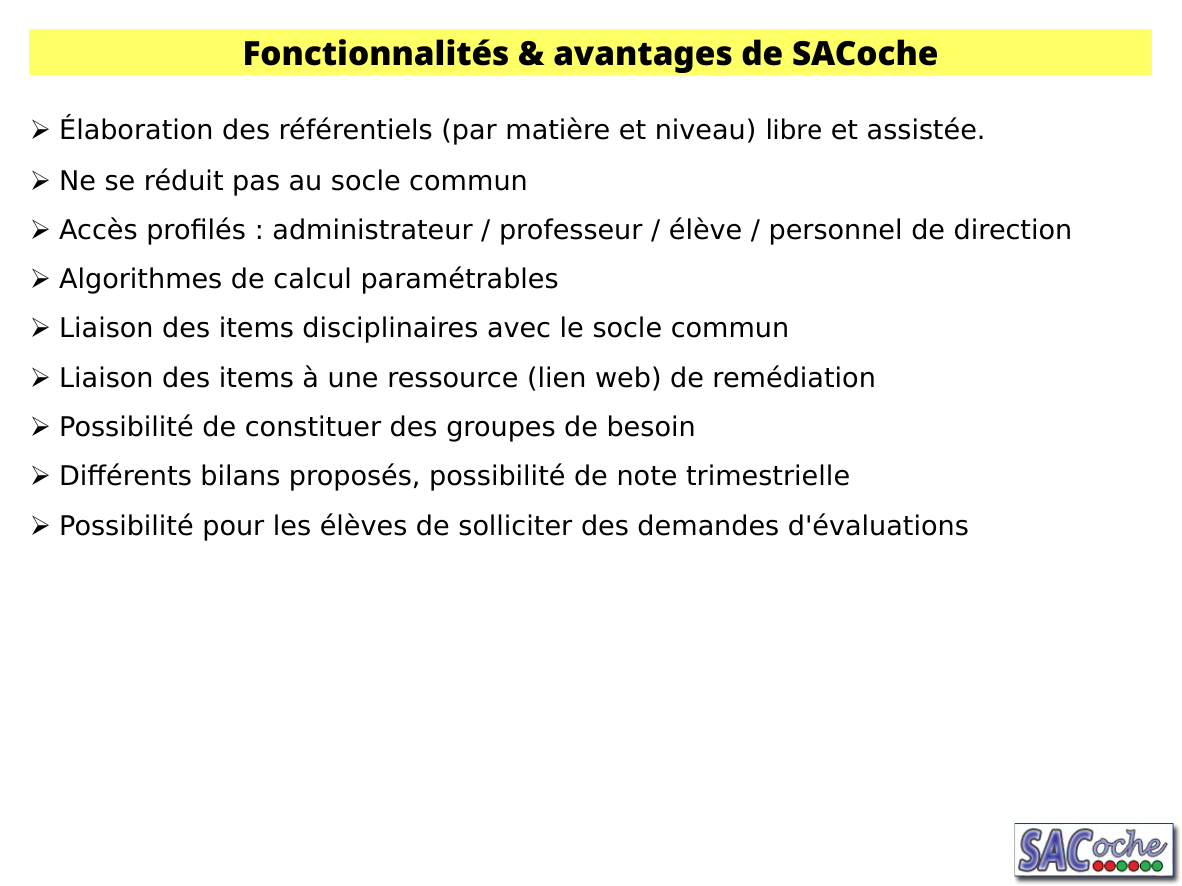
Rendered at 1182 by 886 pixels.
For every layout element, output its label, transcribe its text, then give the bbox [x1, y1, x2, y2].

list Ne se réduit pas au socle commun [29, 165, 1152, 196]
list Accès profilés : administrateur / professeur / élève / personnel de direction [29, 214, 1152, 246]
list Liaison des items disciplinaires avec le socle commun [29, 313, 1152, 344]
list Différents bilans proposés, possibilité de note trimestrielle [29, 461, 1152, 492]
list Possibilité de constituer des groupes de besoin [29, 411, 1152, 443]
list Liaison des items à une ressource (lien web) de remédiation [29, 362, 1152, 393]
text Fonctionnalités & avantages de SACoche [29, 29, 1152, 75]
list Élaboration des référentiels (par matière et niveau) libre et assistée. [29, 110, 1152, 147]
list Algorithmes de calcul paramétrables [29, 263, 1152, 295]
list Possibilité pour les élèves de solliciter des demandes d'évaluations [29, 510, 1152, 541]
picture [1014, 823, 1182, 886]
